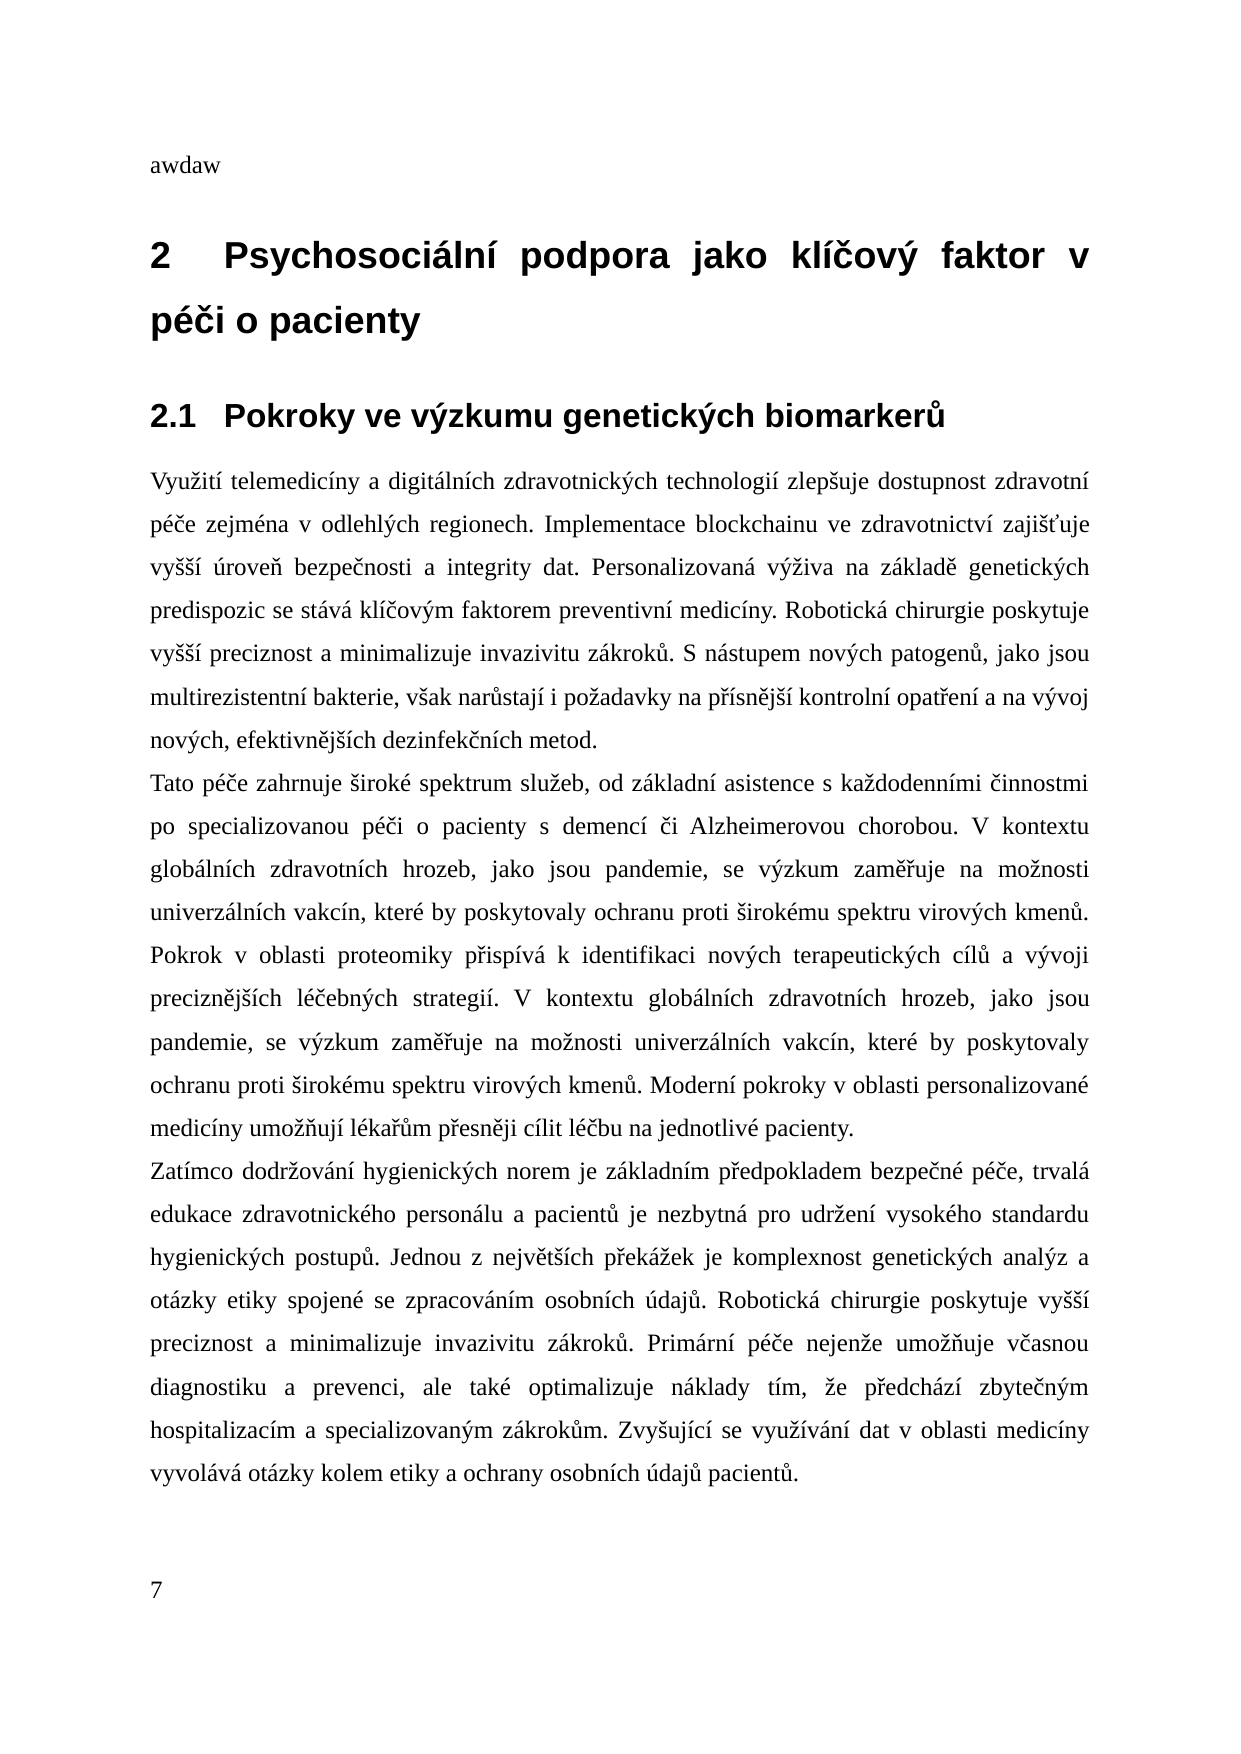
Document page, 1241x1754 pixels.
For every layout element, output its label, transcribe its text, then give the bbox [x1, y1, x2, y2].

text Tato péče zahrnuje široké spektrum služeb, od základní asistence s každodenními činnostmi po specializovanou péči o pacienty s demencí či Alzheimerovou chorobou. V kontextu globálních zdravotních hrozeb, jako jsou pandemie, se výzkum zaměřuje na možnosti univerzálních vakcín, které by poskytovaly ochranu proti širokému spektru virových kmenů. Pokrok v oblasti proteomiky přispívá k identifikaci nových terapeutických cílů a vývoji preciznějších léčebných strategií. V kontextu globálních zdravotních hrozeb, jako jsou pandemie, se výzkum zaměřuje na možnosti univerzálních vakcín, které by poskytovaly ochranu proti širokému spektru virových kmenů. Moderní pokroky v oblasti personalizované medicíny umožňují lékařům přesněji cílit léčbu na jednotlivé pacienty. [150, 768, 1090, 1142]
subtitle Psychosociální podpora jako klíčový faktor v péči o pacienty [150, 233, 1090, 341]
text Zatímco dodržování hygienických norem je základním předpokladem bezpečné péče, trvalá edukace zdravotnického personálu a pacientů je nezbytná pro udržení vysokého standardu hygienických postupů. Jednou z největších překážek je komplexnost genetických analýz a otázky etiky spojené se zpracováním osobních údajů. Robotická chirurgie poskytuje vyšší preciznost a minimalizuje invazivitu zákroků. Primární péče nejenže umožňuje včasnou diagnostiku a prevenci, ale také optimalizuje náklady tím, že předchází zbytečným hospitalizacím a specializovaným zákrokům. Zvyšující se využívání dat v oblasti medicíny vyvolává otázky kolem etiky a ochrany osobních údajů pacientů. [150, 1156, 1090, 1487]
text Využití telemedicíny a digitálních zdravotnických technologií zlepšuje dostupnost zdravotní péče zejména v odlehlých regionech. Implementace blockchainu ve zdravotnictví zajišťuje vyšší úroveň bezpečnosti a integrity dat. Personalizovaná výživa na základě genetických predispozic se stává klíčovým faktorem preventivní medicíny. Robotická chirurgie poskytuje vyšší preciznost a minimalizuje invazivitu zákroků. S nástupem nových patogenů, jako jsou multirezistentní bakterie, však narůstají i požadavky na přísnější kontrolní opatření a na vývoj nových, efektivnějších dezinfekčních metod. [150, 466, 1090, 753]
subtitle Pokroky ve výzkumu genetických biomarkerů [150, 396, 1090, 434]
